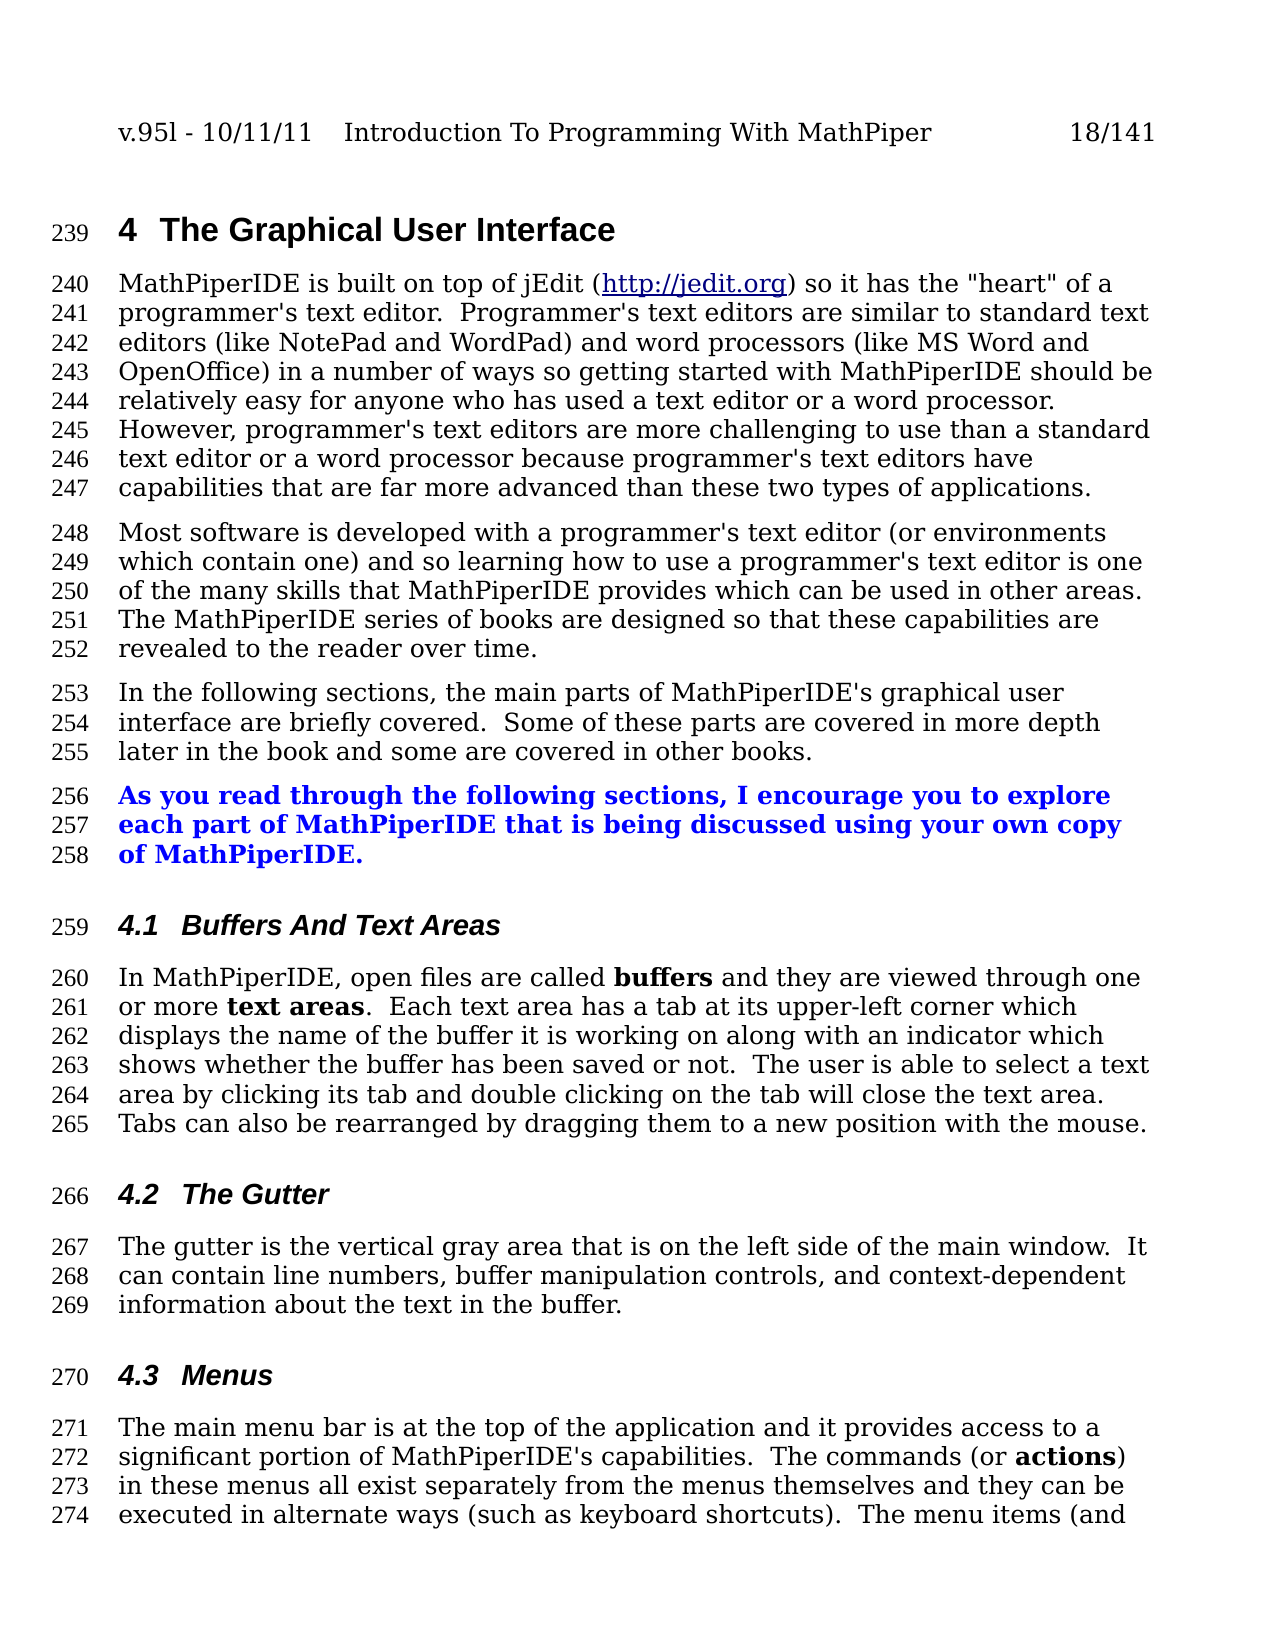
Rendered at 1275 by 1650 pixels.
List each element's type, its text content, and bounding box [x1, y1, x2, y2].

subtitle Menus [118, 1358, 1157, 1392]
text The main menu bar is at the top of the application and it provides access to a significant portion of MathPiperIDE's capabilities. The commands (or actions) in these menus all exist separately from the menus themselves and they can be executed in alternate ways (such as keyboard shortcuts). The menu items (and [118, 1413, 1157, 1529]
subtitle Buffers And Text Areas [118, 908, 1157, 942]
text In the following sections, the main parts of MathPiperIDE's graphical user interface are briefly covered. Some of these parts are covered in more depth later in the book and some are covered in other books. [118, 678, 1157, 766]
subtitle The Gutter [118, 1177, 1157, 1211]
text The gutter is the vertical gray area that is on the left side of the main window. It can contain line numbers, buffer manipulation controls, and context-dependent information about the text in the buffer. [118, 1232, 1157, 1319]
subtitle The Graphical User Interface [118, 210, 1157, 248]
text MathPiperIDE is built on top of jEdit (http://jedit.org) so it has the "heart" of a programmer's text editor. Programmer's text editors are similar to standard text editors (like NotePad and WordPad) and word processors (like MS Word and OpenOffice) in a number of ways so getting started with MathPiperIDE should be relatively easy for anyone who has used a text editor or a word processor. However, programmer's text editors are more challenging to use than a standard text editor or a word processor because programmer's text editors have capabilities that are far more advanced than these two types of applications. [118, 269, 1157, 503]
text In MathPiperIDE, open files are called buffers and they are viewed through one or more text areas. Each text area has a tab at its upper-left corner which displays the name of the buffer it is working on along with an indicator which shows whether the buffer has been saved or not. The user is able to select a text area by clicking its tab and double clicking on the tab will close the text area. Tabs can also be rearranged by dragging them to a new position with the mouse. [118, 963, 1157, 1138]
text Most software is developed with a programmer's text editor (or environments which contain one) and so learning how to use a programmer's text editor is one of the many skills that MathPiperIDE provides which can be used in other areas. The MathPiperIDE series of books are designed so that these capabilities are revealed to the reader over time. [118, 518, 1157, 663]
text As you read through the following sections, I encourage you to explore each part of MathPiperIDE that is being discussed using your own copy of MathPiperIDE. [118, 781, 1157, 869]
